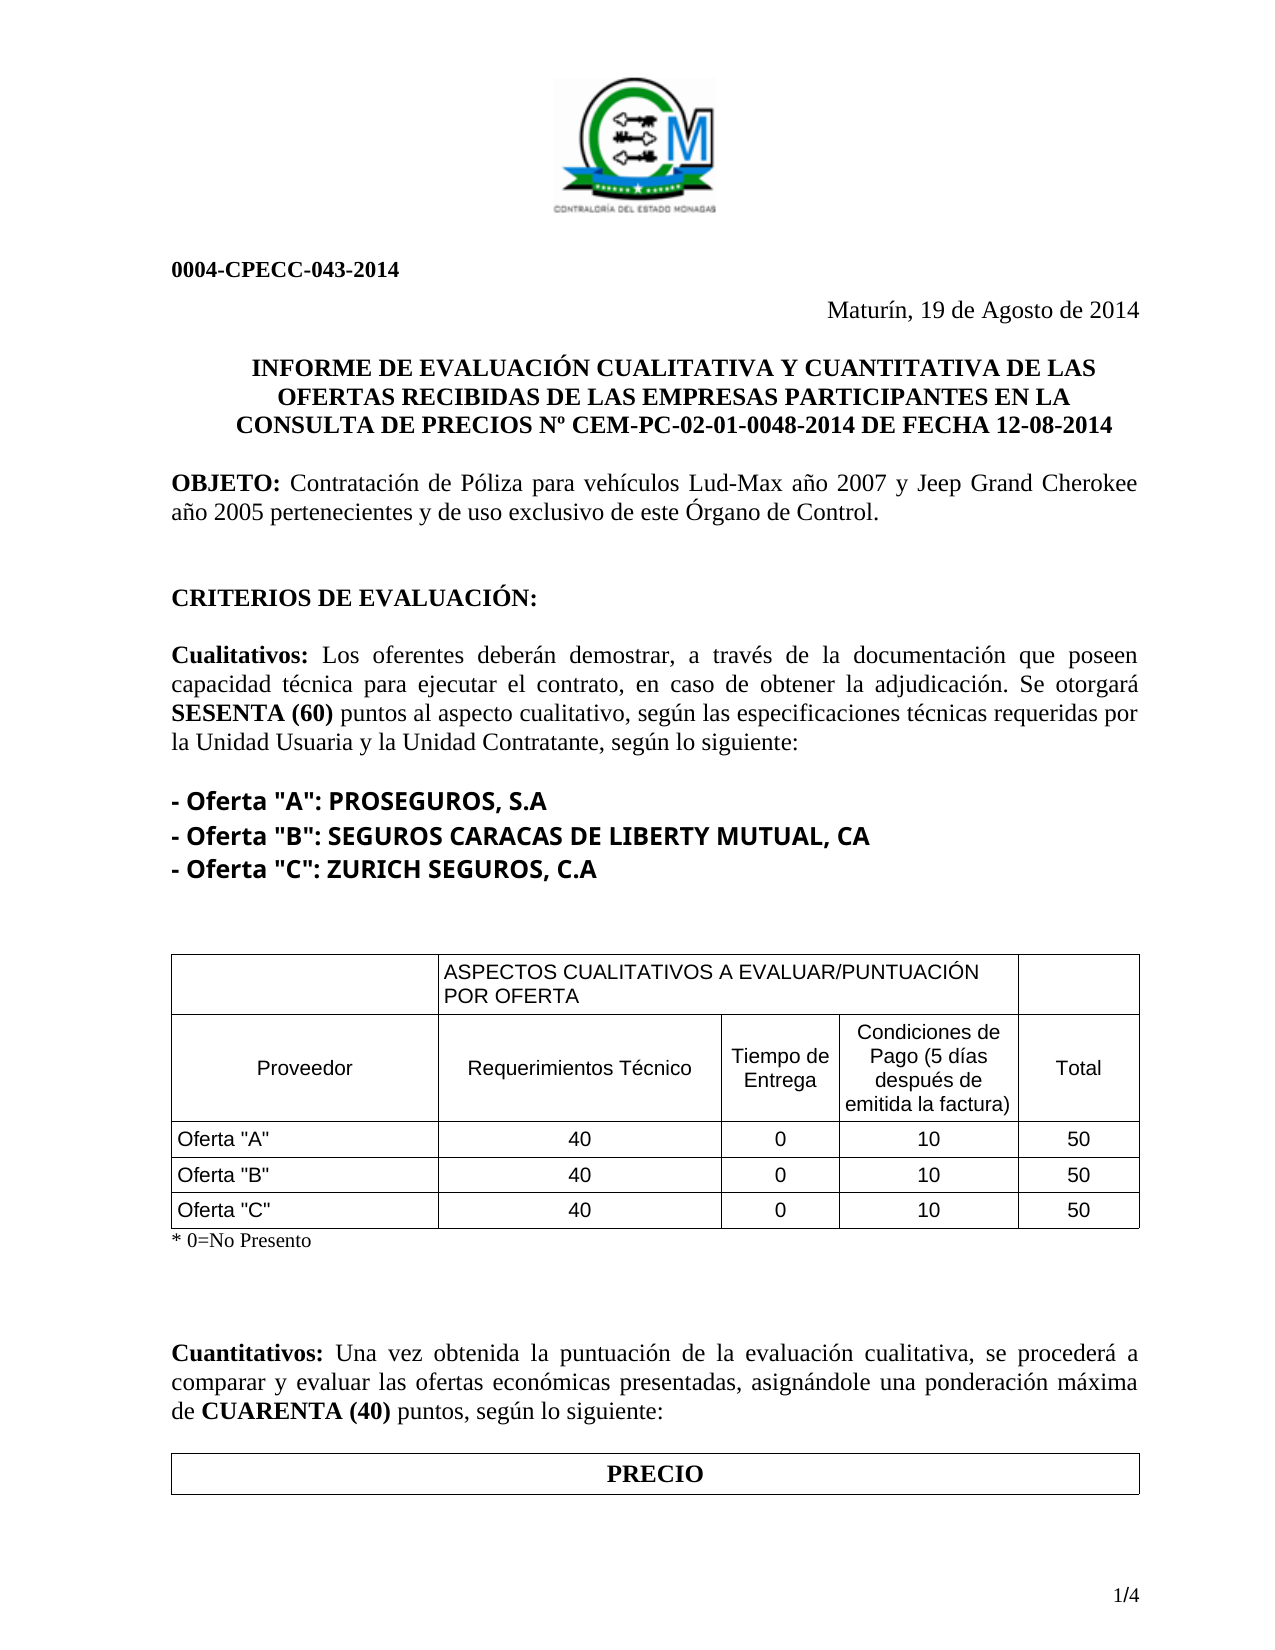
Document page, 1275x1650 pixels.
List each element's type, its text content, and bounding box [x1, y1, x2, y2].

text * 0=No Presento [171, 1229, 1139, 1252]
picture [551, 75, 719, 216]
table_cell Condiciones de Pago (5 días después de emitida la factura) [840, 1015, 1018, 1121]
table_cell 10 [840, 1158, 1018, 1192]
table_header ASPECTOS CUALITATIVOS A EVALUAR/PUNTUACIÓN POR OFERTA [439, 955, 1018, 1014]
table_cell 40 [439, 1158, 721, 1192]
table_cell Oferta "B" [172, 1158, 438, 1192]
table_cell Oferta "C" [172, 1193, 438, 1228]
table_cell Requerimientos Técnico [439, 1015, 721, 1121]
text INFORME DE EVALUACIÓN CUALITATIVA Y CUANTITATIVA DE LAS OFERTAS RECIBIDAS DE LAS EMPRESAS PARTICIPANTES EN LA CONSULTA DE PRECIOS Nº CEM-PC-02-01-0048-2014 DE FECHA 12-08-2014 [209, 353, 1139, 439]
table_cell Total [1019, 1015, 1139, 1121]
table_header PRECIO [172, 1454, 1139, 1493]
table_cell Oferta "A" [172, 1122, 438, 1157]
text Cualitativos: Los oferentes deberán demostrar, a través de la documentación que poseen capacidad técnica para ejecutar el contrato, en caso de obtener la adjudicación. Se otorgará SESENTA (60) puntos al aspecto cualitativo, según las especificaciones técnicas requeridas por la Unidad Usuaria y la Unidad Contratante, según lo siguiente: [171, 640, 1139, 755]
table_header [172, 955, 438, 1014]
table_cell 40 [439, 1122, 721, 1157]
text CRITERIOS DE EVALUACIÓN: [171, 583, 1139, 612]
table_cell Tiempo de Entrega [722, 1015, 839, 1121]
table_cell 0 [722, 1158, 839, 1192]
table_cell 50 [1019, 1158, 1139, 1192]
table_cell 10 [840, 1193, 1018, 1228]
table_cell 0 [722, 1122, 839, 1157]
text Maturín, 19 de Agosto de 2014 [171, 295, 1139, 324]
table_cell 0 [722, 1193, 839, 1228]
text 0004-CPECC-043-2014 [171, 257, 1139, 283]
table_cell 50 [1019, 1193, 1139, 1228]
text OBJETO: Contratación de Póliza para vehículos Lud-Max año 2007 y Jeep Grand Cherokee año 2005 pertenecientes y de uso exclusivo de este Órgano de Control. [171, 468, 1139, 525]
text Cuantitativos: Una vez obtenida la puntuación de la evaluación cualitativa, se procederá a comparar y evaluar las ofertas económicas presentadas, asignándole una ponderación máxima de CUARENTA (40) puntos, según lo siguiente: [171, 1338, 1139, 1424]
table_header [1019, 955, 1139, 1014]
table_cell Proveedor [172, 1015, 438, 1121]
text - Oferta "A": PROSEGUROS, S.A - Oferta "B": SEGUROS CARACAS DE LIBERTY MUTUAL, CA - Oferta "C": ZURICH SEGUROS, C.A [171, 784, 1139, 920]
table_cell 10 [840, 1122, 1018, 1157]
table_cell 40 [439, 1193, 721, 1228]
table_cell 50 [1019, 1122, 1139, 1157]
